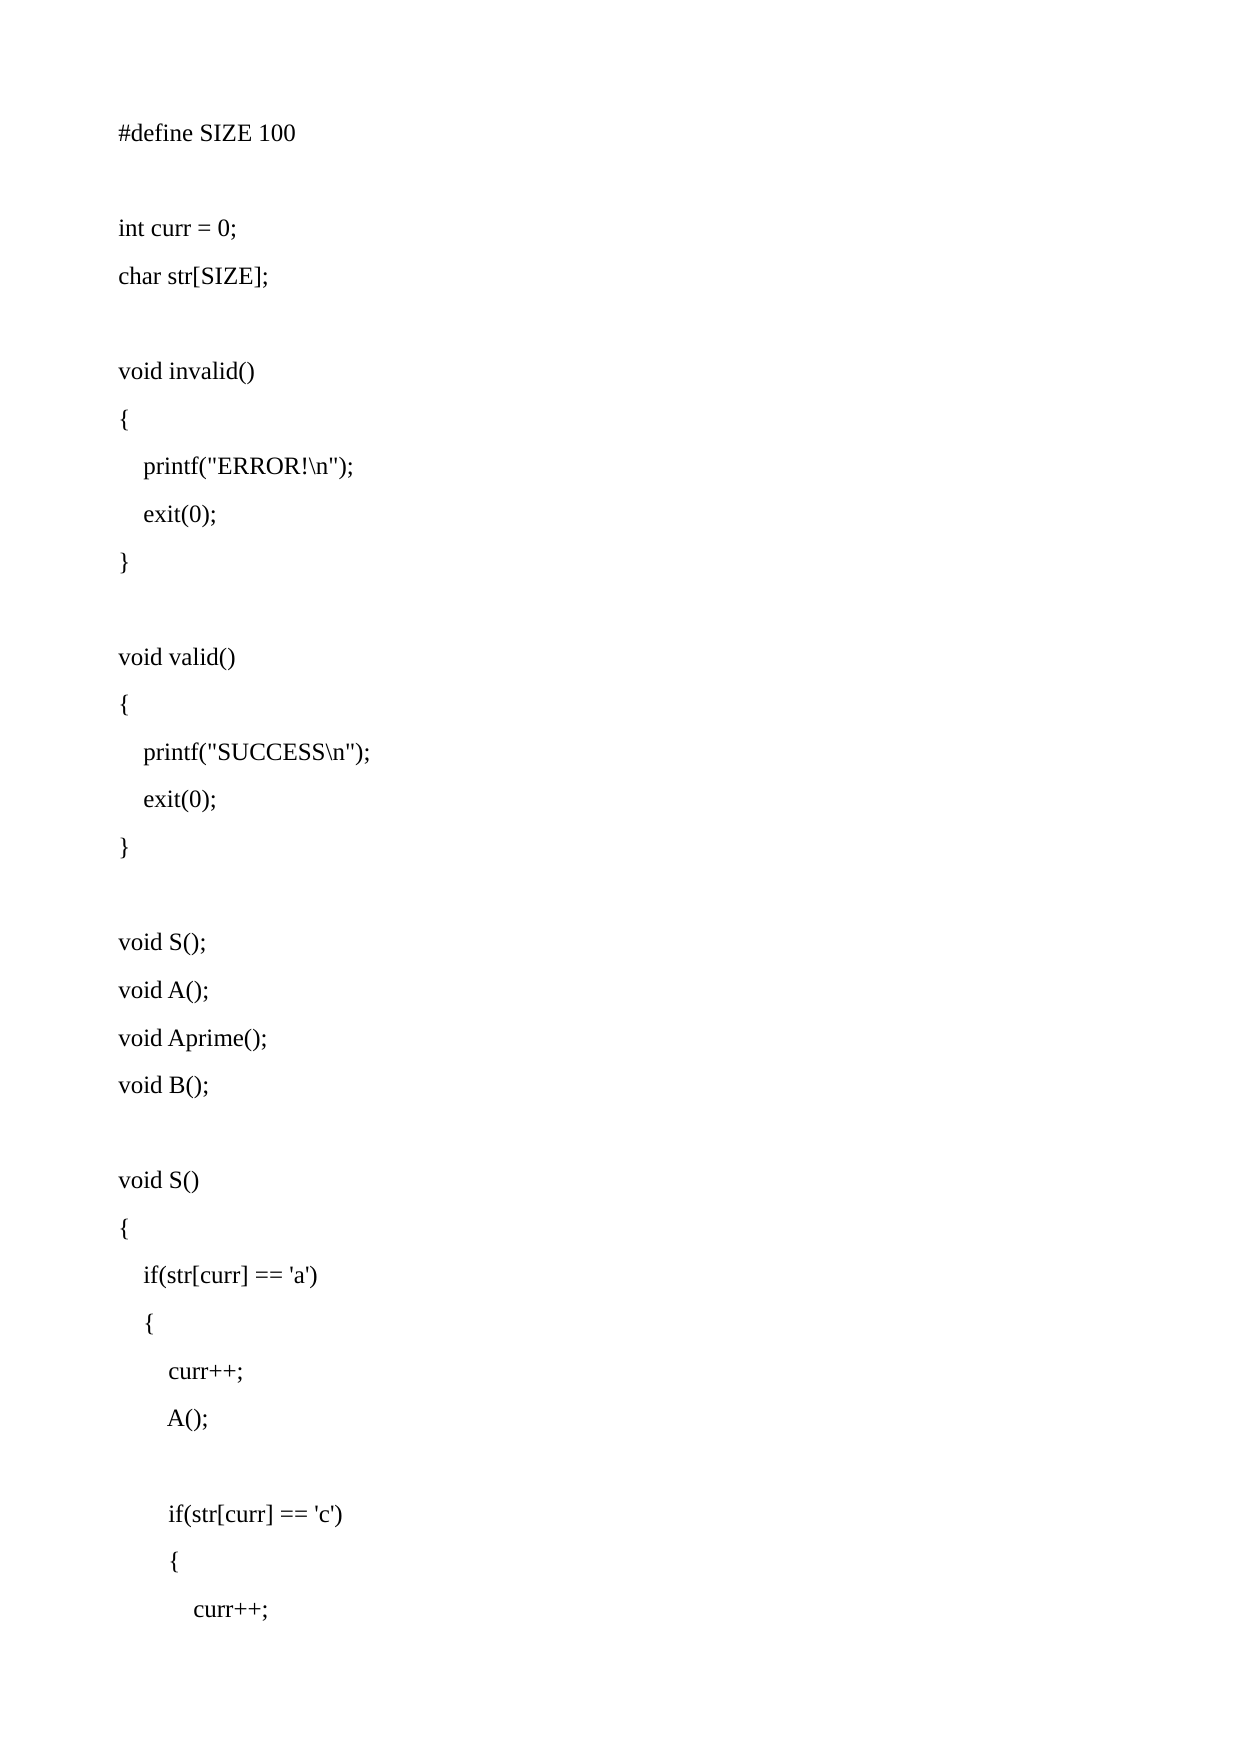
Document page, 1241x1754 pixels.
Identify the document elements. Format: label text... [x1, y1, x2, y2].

text if(str[curr] == 'a') [118, 1261, 1122, 1289]
text } [118, 547, 1122, 575]
text void S() [118, 1165, 1122, 1194]
text void A(); [118, 975, 1122, 1004]
text void B(); [118, 1070, 1122, 1099]
text printf("ERROR!\n"); [118, 451, 1122, 480]
text void invalid() [118, 356, 1122, 385]
text int curr = 0; [118, 213, 1122, 242]
text { [118, 689, 1122, 718]
text { [118, 404, 1122, 432]
text exit(0); [118, 499, 1122, 528]
text { [118, 1308, 1122, 1337]
text { [118, 1546, 1122, 1575]
text curr++; [118, 1356, 1122, 1384]
text curr++; [118, 1594, 1122, 1623]
text exit(0); [118, 784, 1122, 813]
text void valid() [118, 642, 1122, 671]
text A(); [118, 1403, 1122, 1432]
text void Aprime(); [118, 1023, 1122, 1051]
text char str[SIZE]; [118, 261, 1122, 290]
text printf("SUCCESS\n"); [118, 737, 1122, 766]
text } [118, 832, 1122, 861]
text { [118, 1213, 1122, 1242]
text if(str[curr] == 'c') [118, 1499, 1122, 1527]
text void S(); [118, 927, 1122, 956]
text #define SIZE 100 [118, 118, 1122, 147]
